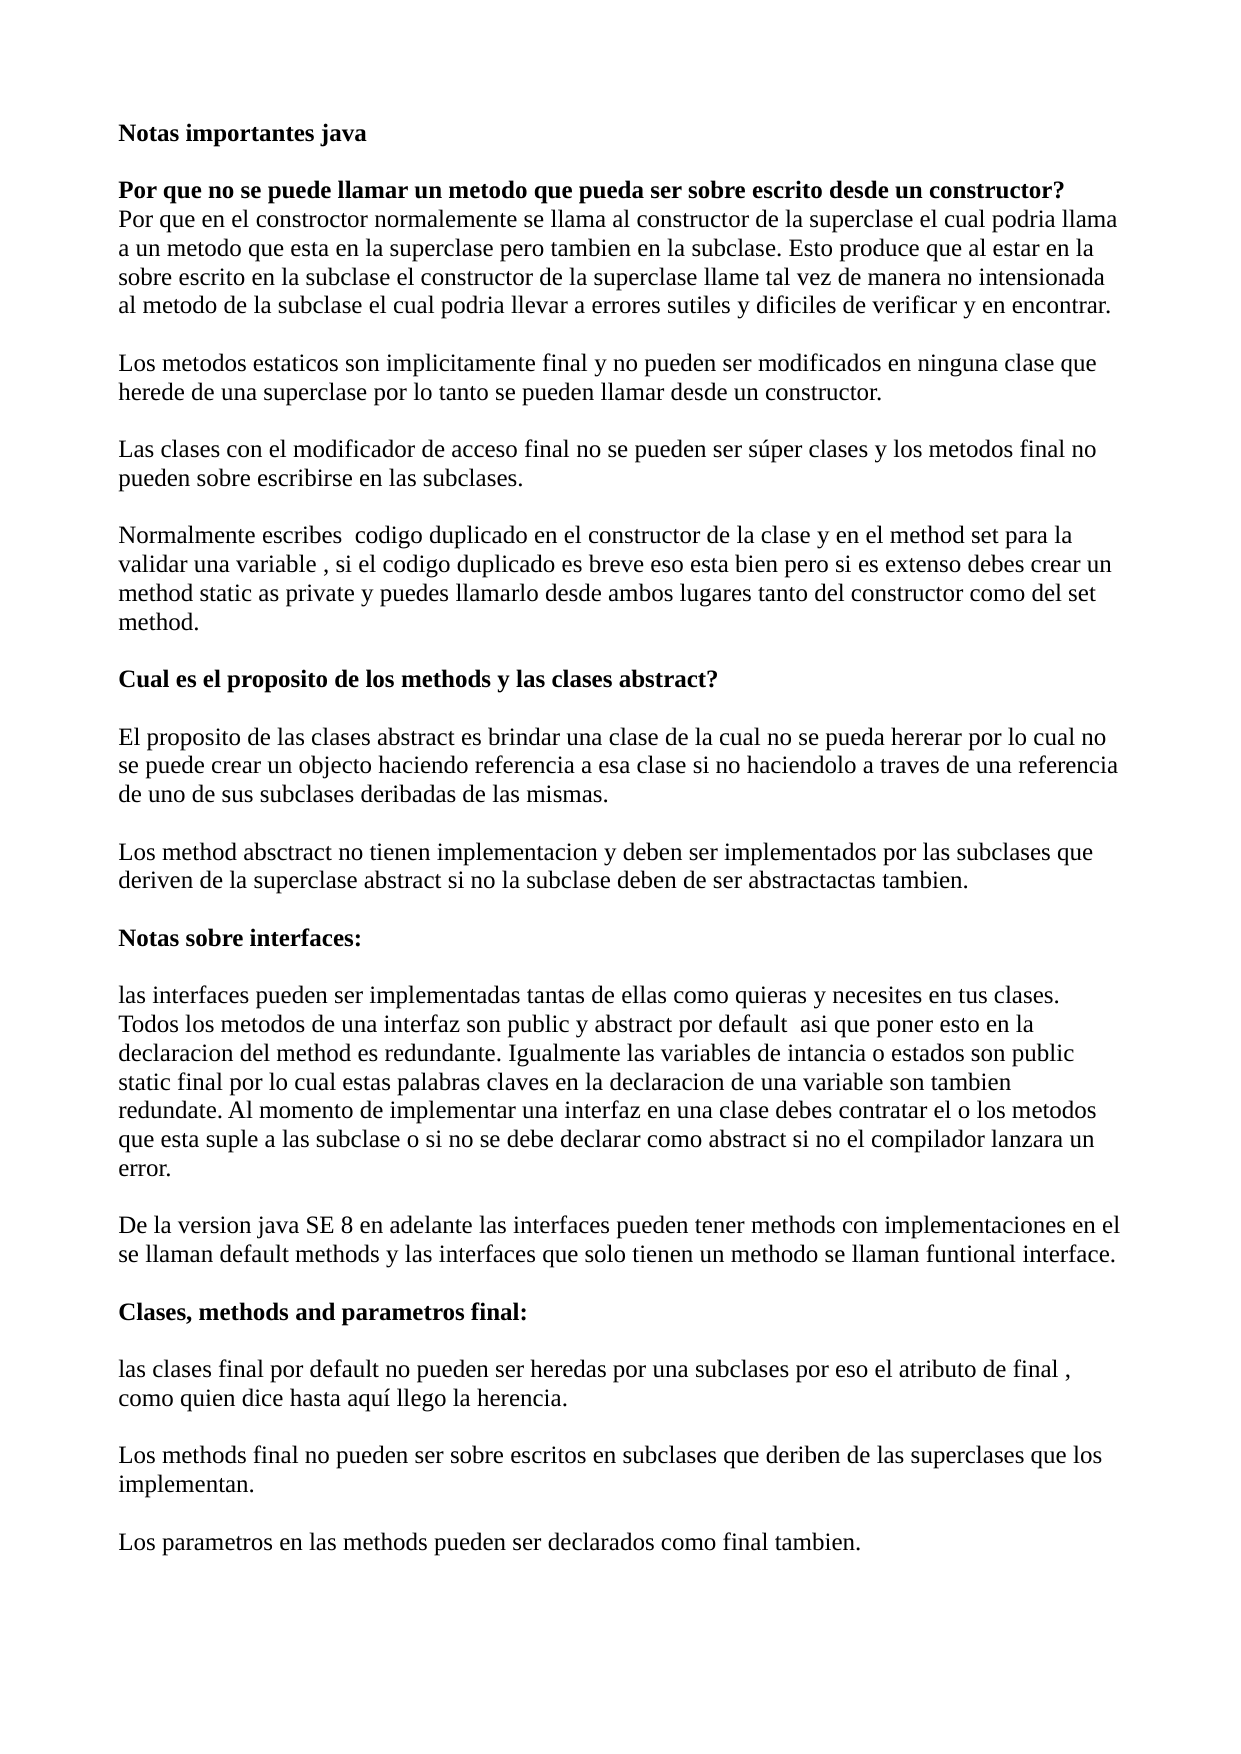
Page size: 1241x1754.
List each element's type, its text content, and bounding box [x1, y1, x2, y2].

text Todos los metodos de una interfaz son public y abstract por default asi que poner esto en la declaracion del method es redundante. Igualmente las variables de intancia o estados son public static final por lo cual estas palabras claves en la declaracion de una variable son tambien redundate. Al momento de implementar una interfaz en una clase debes contratar el o los metodos que esta suple a las subclase o si no se debe declarar como abstract si no el compilador lanzara un error. [118, 1009, 1122, 1182]
text Los method absctract no tienen implementacion y deben ser implementados por las subclases que deriven de la superclase abstract si no la subclase deben de ser abstractactas tambien. [118, 837, 1122, 894]
text Las clases con el modificador de acceso final no se pueden ser súper clases y los metodos final no pueden sobre escribirse en las subclases. [118, 434, 1122, 492]
text las interfaces pueden ser implementadas tantas de ellas como quieras y necesites en tus clases. [118, 981, 1122, 1009]
text Por que en el constroctor normalemente se llama al constructor de la superclase el cual podria llama a un metodo que esta en la superclase pero tambien en la subclase. Esto produce que al estar en la sobre escrito en la subclase el constructor de la superclase llame tal vez de manera no intensionada al metodo de la subclase el cual podria llevar a errores sutiles y dificiles de verificar y en encontrar. [118, 204, 1122, 319]
text Cual es el proposito de los methods y las clases abstract? [118, 664, 1122, 693]
text Clases, methods and parametros final: [118, 1297, 1122, 1326]
text Notas sobre interfaces: [118, 923, 1122, 952]
text Normalmente escribes codigo duplicado en el constructor de la clase y en el method set para la validar una variable , si el codigo duplicado es breve eso esta bien pero si es extenso debes crear un method static as private y puedes llamarlo desde ambos lugares tanto del constructor como del set method. [118, 521, 1122, 636]
text El proposito de las clases abstract es brindar una clase de la cual no se pueda hererar por lo cual no se puede crear un objecto haciendo referencia a esa clase si no haciendolo a traves de una referencia de uno de sus subclases deribadas de las mismas. [118, 722, 1122, 808]
text Notas importantes java [118, 118, 1122, 147]
text Los parametros en las methods pueden ser declarados como final tambien. [118, 1527, 1122, 1556]
text Por que no se puede llamar un metodo que pueda ser sobre escrito desde un constructor? [118, 176, 1122, 204]
text De la version java SE 8 en adelante las interfaces pueden tener methods con implementaciones en el se llaman default methods y las interfaces que solo tienen un methodo se llaman funtional interface. [118, 1211, 1122, 1268]
text las clases final por default no pueden ser heredas por una subclases por eso el atributo de final , como quien dice hasta aquí llego la herencia. [118, 1354, 1122, 1412]
text Los methods final no pueden ser sobre escritos en subclases que deriben de las superclases que los implementan. [118, 1441, 1122, 1498]
text Los metodos estaticos son implicitamente final y no pueden ser modificados en ninguna clase que herede de una superclase por lo tanto se pueden llamar desde un constructor. [118, 348, 1122, 406]
